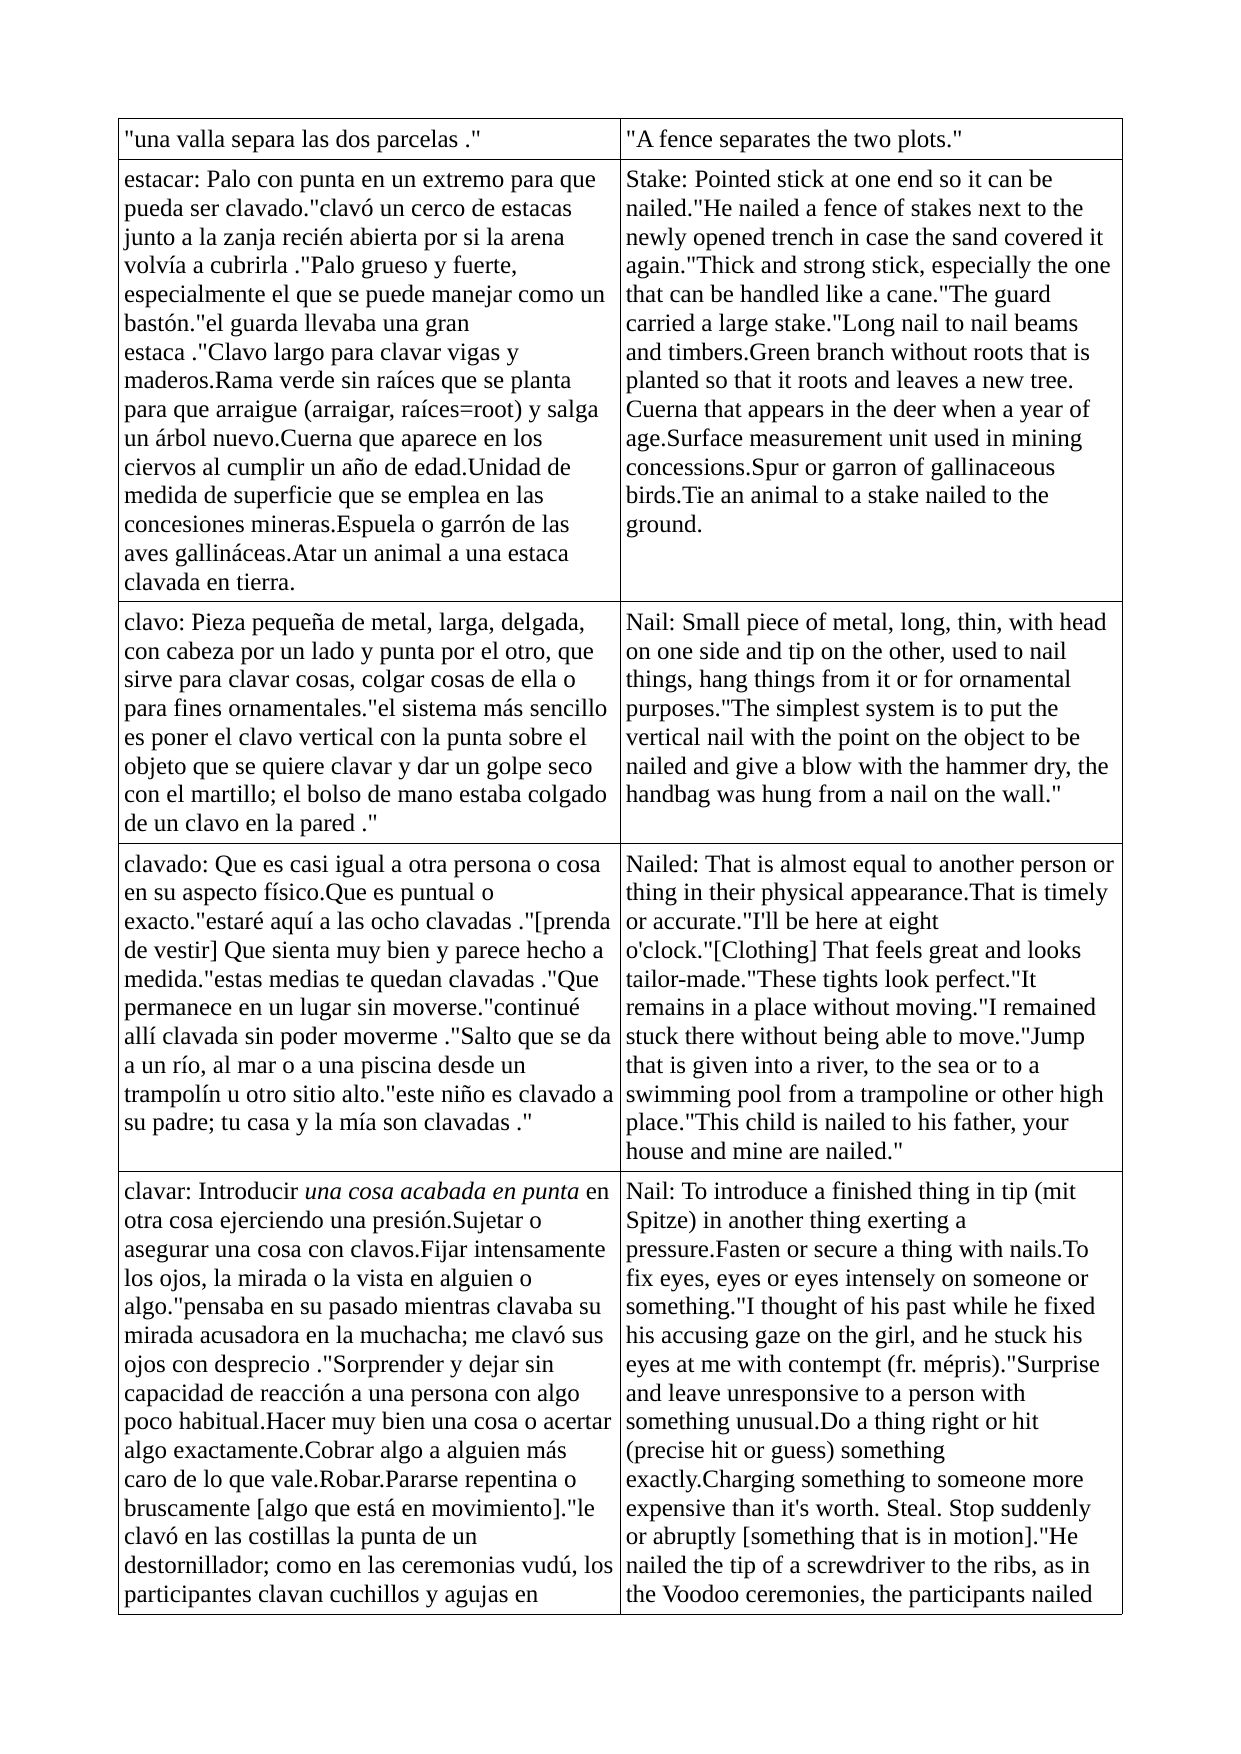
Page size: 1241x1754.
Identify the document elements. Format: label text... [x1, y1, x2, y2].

table_cell clavado: Que es casi igual a otra persona o cosa en su aspecto físico.Que es puntual o exacto."estaré aquí a las ocho clavadas ."[prenda de vestir] Que sienta muy bien y parece hecho a medida."estas medias te quedan clavadas ."Que permanece en un lugar sin moverse."continué allí clavada sin poder moverme ."Salto que se da a un río, al mar o a una piscina desde un trampolín u otro sitio alto."este niño es clavado a su padre; tu casa y la mía son clavadas ." [119, 844, 620, 1171]
table_cell Stake: Pointed stick at one end so it can be nailed."He nailed a fence of stakes next to the newly opened trench in case the sand covered it again."Thick and strong stick, especially the one that can be handled like a cane."The guard carried a large stake."Long nail to nail beams and timbers.Green branch without roots that is planted so that it roots and leaves a new tree. Cuerna that appears in the deer when a year of age.Surface measurement unit used in mining concessions.Spur or garron of gallinaceous birds.Tie an animal to a stake nailed to the ground. [621, 160, 1122, 601]
table_cell "A fence separates the two plots." [621, 119, 1122, 158]
table_cell Nailed: That is almost equal to another person or thing in their physical appearance.That is timely or accurate."I'll be here at eight o'clock."[Clothing] That feels great and looks tailor-made."These tights look perfect."It remains in a place without moving."I remained stuck there without being able to move."Jump that is given into a river, to the sea or to a swimming pool from a trampoline or other high place."This child is nailed to his father, your house and mine are nailed." [621, 844, 1122, 1171]
table_cell Nail: To introduce a finished thing in tip (mit Spitze) in another thing exerting a pressure.Fasten or secure a thing with nails.To fix eyes, eyes or eyes intensely on someone or something."I thought of his past while he fixed his accusing gaze on the girl, and he stuck his eyes at me with contempt (fr. mépris)."Surprise and leave unresponsive to a person with something unusual.Do a thing right or hit (precise hit or guess) something exactly.Charging something to someone more expensive than it's worth. Steal. Stop suddenly or abruptly [something that is in motion]."He nailed the tip of a screwdriver to the ribs, as in the Voodoo ceremonies, the participants nailed [621, 1172, 1122, 1613]
table_cell "una valla separa las dos parcelas ." [119, 119, 620, 158]
table_cell clavo: Pieza pequeña de metal, larga, delgada, con cabeza por un lado y punta por el otro, que sirve para clavar cosas, colgar cosas de ella o para fines ornamentales."el sistema más sencillo es poner el clavo vertical con la punta sobre el objeto que se quiere clavar y dar un golpe seco con el martillo; el bolso de mano estaba colgado de un clavo en la pared ." [119, 602, 620, 843]
table_cell clavar: Introducir una cosa acabada en punta en otra cosa ejerciendo una presión.Sujetar o asegurar una cosa con clavos.Fijar intensamente los ojos, la mirada o la vista en alguien o algo."pensaba en su pasado mientras clavaba su mirada acusadora en la muchacha; me clavó sus ojos con desprecio ."Sorprender y dejar sin capacidad de reacción a una persona con algo poco habitual.Hacer muy bien una cosa o acertar algo exactamente.Cobrar algo a alguien más caro de lo que vale.Robar.Pararse repentina o bruscamente [algo que está en movimiento]."le clavó en las costillas la punta de un destornillador; como en las ceremonias vudú, los participantes clavan cuchillos y agujas en [119, 1172, 620, 1613]
table_cell Nail: Small piece of metal, long, thin, with head on one side and tip on the other, used to nail things, hang things from it or for ornamental purposes."The simplest system is to put the vertical nail with the point on the object to be nailed and give a blow with the hammer dry, the handbag was hung from a nail on the wall." [621, 602, 1122, 843]
table_cell estacar: Palo con punta en un extremo para que pueda ser clavado."clavó un cerco de estacas junto a la zanja recién abierta por si la arena volvía a cubrirla ."Palo grueso y fuerte, especialmente el que se puede manejar como un bastón."el guarda llevaba una gran estaca ."Clavo largo para clavar vigas y maderos.Rama verde sin raíces que se planta para que arraigue (arraigar, raíces=root) y salga un árbol nuevo.Cuerna que aparece en los ciervos al cumplir un año de edad.Unidad de medida de superficie que se emplea en las concesiones mineras.Espuela o garrón de las aves gallináceas.Atar un animal a una estaca clavada en tierra. [119, 160, 620, 601]
